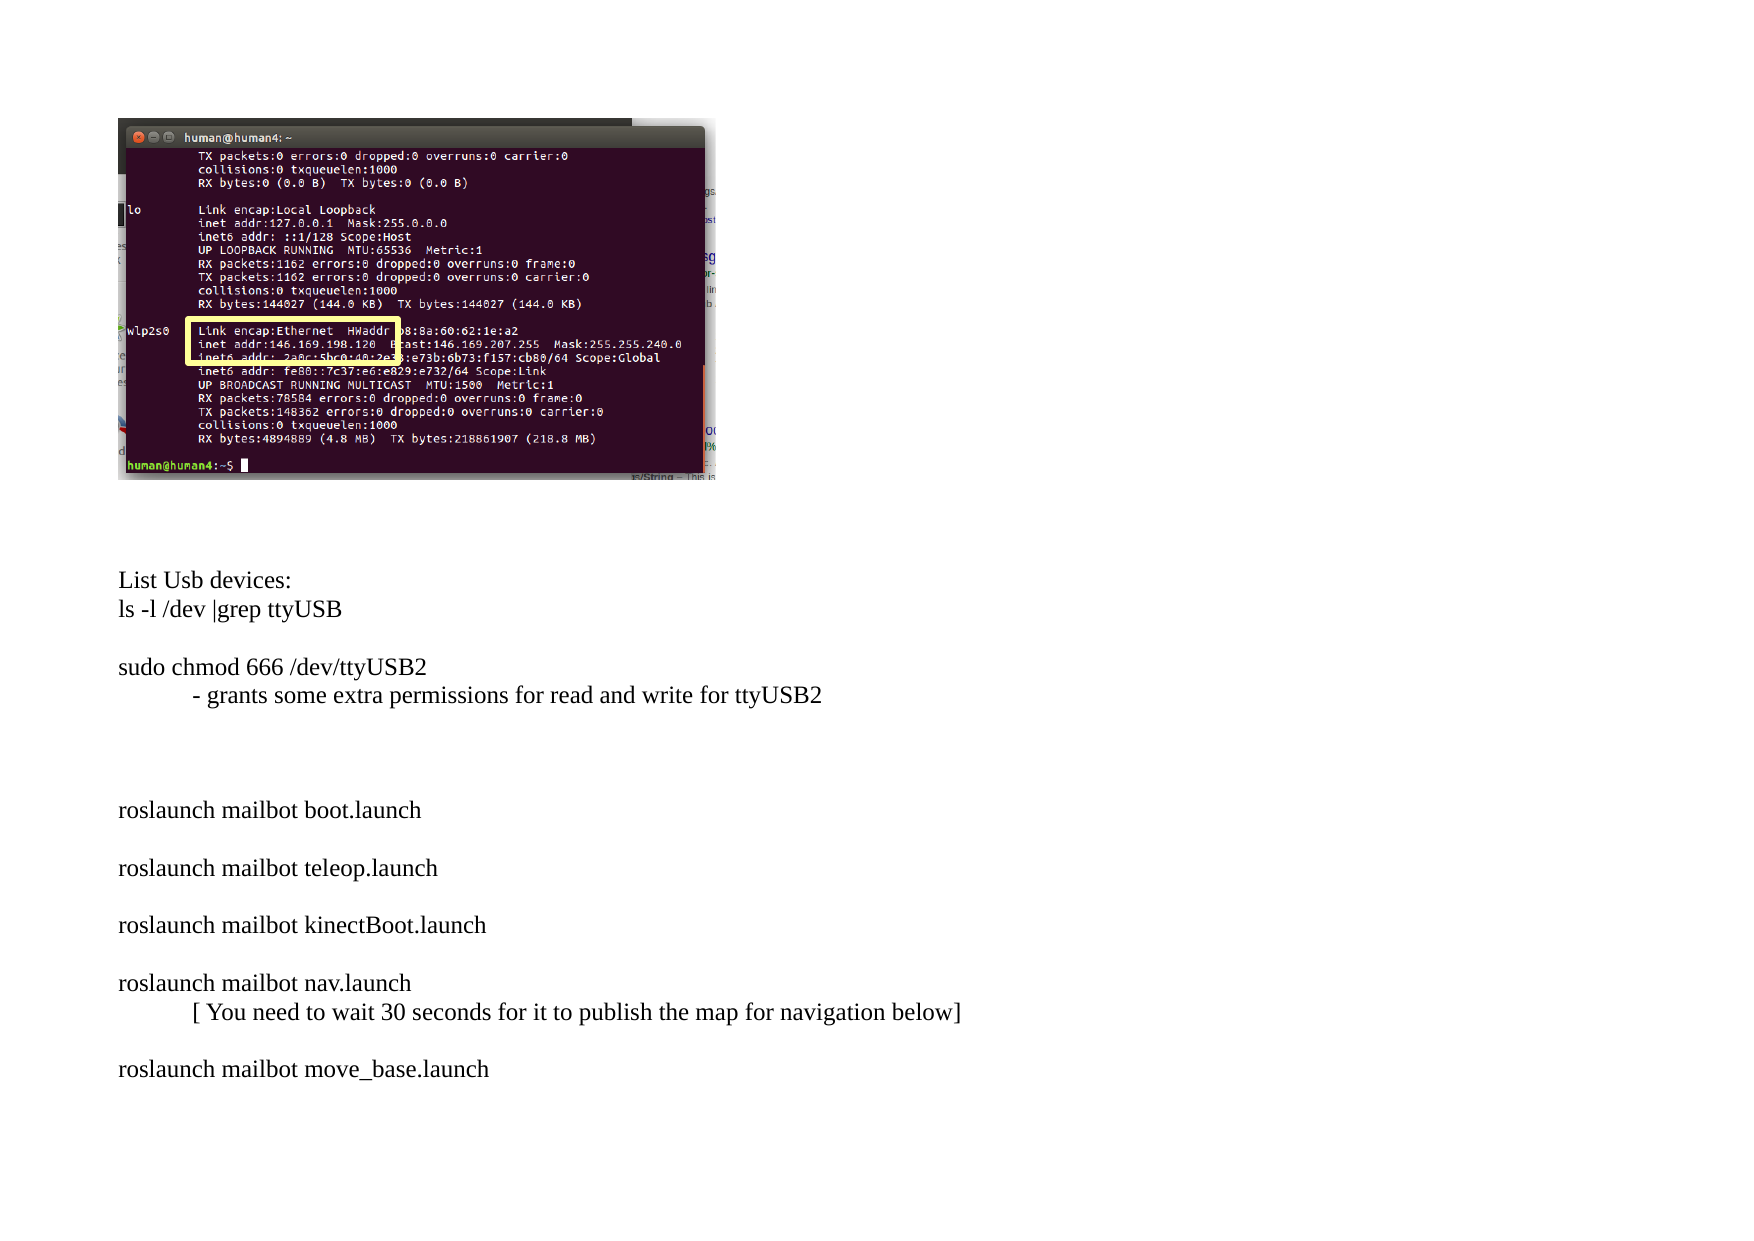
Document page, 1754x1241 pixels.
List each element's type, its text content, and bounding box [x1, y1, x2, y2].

text roslaunch mailbot nav.launch [118, 968, 1636, 997]
text - grants some extra permissions for read and write for ttyUSB2 [118, 681, 1636, 709]
text sudo chmod 666 /dev/ttyUSB2 [118, 652, 1636, 681]
text List Usb devices: [118, 566, 1636, 594]
text roslaunch mailbot teleop.launch [118, 853, 1636, 882]
text roslaunch mailbot boot.launch [118, 796, 1636, 824]
picture [348, 322, 395, 360]
text [ You need to wait 30 seconds for it to publish the map for navigation below] [118, 997, 1636, 1026]
text ls -l /dev |grep ttyUSB [118, 594, 1636, 623]
text roslaunch mailbot move_base.launch [118, 1054, 1636, 1083]
text roslaunch mailbot kinectBoot.launch [118, 911, 1636, 939]
picture [348, 118, 716, 480]
